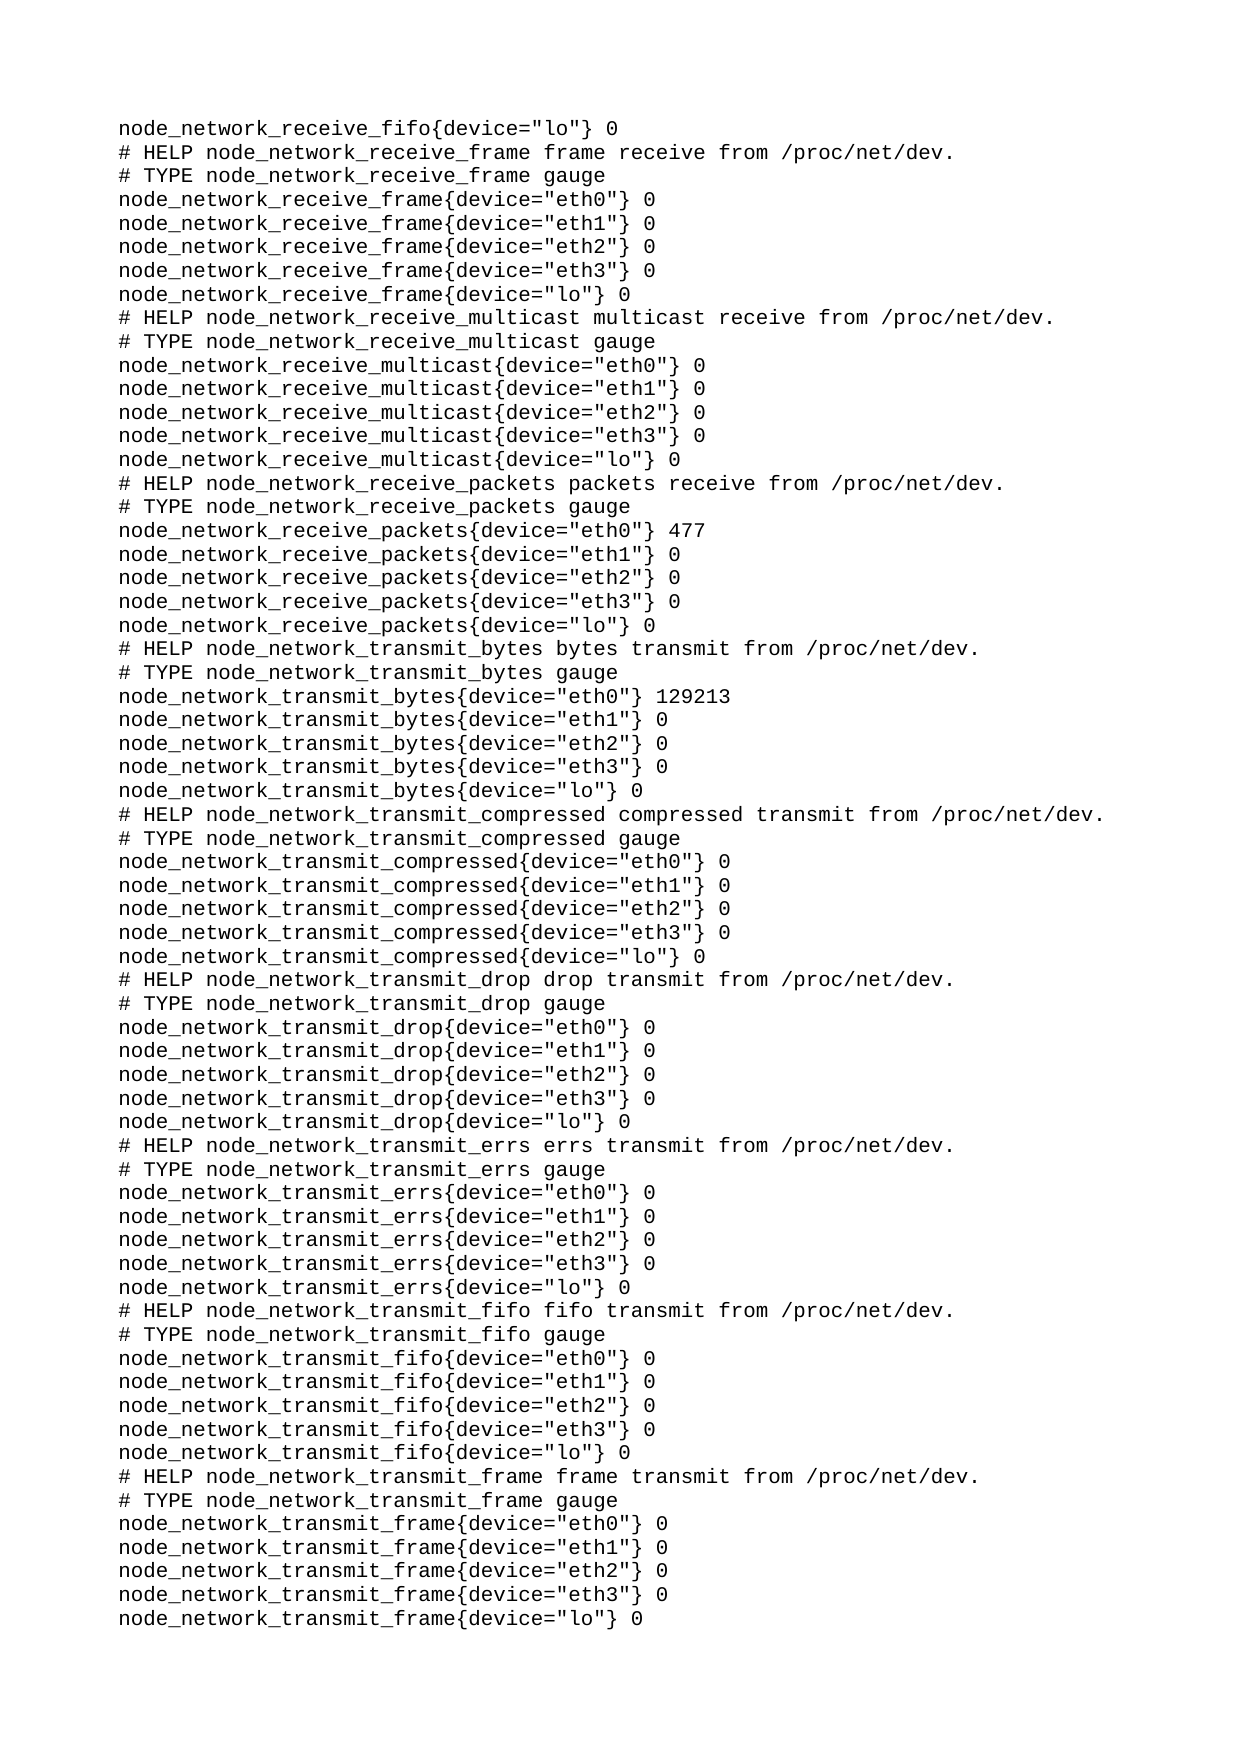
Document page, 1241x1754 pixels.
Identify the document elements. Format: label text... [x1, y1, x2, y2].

text # TYPE node_network_transmit_fifo gauge [118, 1324, 1122, 1348]
text node_network_transmit_compressed{device="lo"} 0 [118, 946, 1122, 969]
text node_network_transmit_drop{device="eth3"} 0 [118, 1088, 1122, 1111]
text node_network_transmit_compressed{device="eth3"} 0 [118, 922, 1122, 946]
text node_network_transmit_drop{device="eth2"} 0 [118, 1064, 1122, 1088]
text node_network_receive_packets{device="eth2"} 0 [118, 567, 1122, 591]
text # HELP node_network_transmit_frame frame transmit from /proc/net/dev. [118, 1466, 1122, 1489]
text node_network_transmit_errs{device="eth3"} 0 [118, 1253, 1122, 1277]
text node_network_receive_multicast{device="eth1"} 0 [118, 378, 1122, 402]
text node_network_transmit_frame{device="eth2"} 0 [118, 1561, 1122, 1584]
text node_network_transmit_fifo{device="eth1"} 0 [118, 1371, 1122, 1395]
text node_network_transmit_frame{device="eth3"} 0 [118, 1584, 1122, 1608]
text # TYPE node_network_transmit_compressed gauge [118, 827, 1122, 851]
text # TYPE node_network_transmit_frame gauge [118, 1489, 1122, 1513]
text node_network_transmit_drop{device="eth0"} 0 [118, 1017, 1122, 1040]
text node_network_receive_packets{device="lo"} 0 [118, 615, 1122, 638]
text node_network_transmit_bytes{device="lo"} 0 [118, 780, 1122, 804]
text node_network_receive_frame{device="lo"} 0 [118, 284, 1122, 307]
text node_network_receive_multicast{device="lo"} 0 [118, 449, 1122, 473]
text node_network_transmit_frame{device="eth0"} 0 [118, 1513, 1122, 1537]
text node_network_transmit_drop{device="eth1"} 0 [118, 1040, 1122, 1064]
text # TYPE node_network_receive_multicast gauge [118, 331, 1122, 354]
text node_network_transmit_bytes{device="eth2"} 0 [118, 733, 1122, 757]
text node_network_transmit_compressed{device="eth0"} 0 [118, 851, 1122, 875]
text # HELP node_network_receive_multicast multicast receive from /proc/net/dev. [118, 307, 1122, 331]
text node_network_receive_packets{device="eth0"} 477 [118, 520, 1122, 544]
text # TYPE node_network_transmit_errs gauge [118, 1158, 1122, 1182]
text node_network_receive_multicast{device="eth0"} 0 [118, 354, 1122, 378]
text # TYPE node_network_transmit_drop gauge [118, 993, 1122, 1017]
text # HELP node_network_transmit_errs errs transmit from /proc/net/dev. [118, 1135, 1122, 1158]
text node_network_transmit_errs{device="lo"} 0 [118, 1277, 1122, 1300]
text node_network_receive_frame{device="eth0"} 0 [118, 189, 1122, 213]
text node_network_transmit_errs{device="eth2"} 0 [118, 1229, 1122, 1253]
text node_network_transmit_compressed{device="eth2"} 0 [118, 898, 1122, 922]
text # HELP node_network_transmit_compressed compressed transmit from /proc/net/dev. [118, 804, 1122, 827]
text node_network_transmit_frame{device="eth1"} 0 [118, 1537, 1122, 1561]
text node_network_receive_fifo{device="lo"} 0 [118, 118, 1122, 142]
text # HELP node_network_receive_packets packets receive from /proc/net/dev. [118, 473, 1122, 496]
text node_network_receive_multicast{device="eth2"} 0 [118, 402, 1122, 426]
text # TYPE node_network_transmit_bytes gauge [118, 662, 1122, 686]
text # HELP node_network_transmit_drop drop transmit from /proc/net/dev. [118, 969, 1122, 993]
text node_network_transmit_errs{device="eth1"} 0 [118, 1206, 1122, 1229]
text node_network_transmit_bytes{device="eth1"} 0 [118, 709, 1122, 733]
text node_network_transmit_fifo{device="eth3"} 0 [118, 1419, 1122, 1442]
text # HELP node_network_transmit_fifo fifo transmit from /proc/net/dev. [118, 1300, 1122, 1324]
text node_network_transmit_fifo{device="eth0"} 0 [118, 1348, 1122, 1371]
text # TYPE node_network_receive_packets gauge [118, 496, 1122, 520]
text node_network_transmit_frame{device="lo"} 0 [118, 1608, 1122, 1631]
text node_network_receive_packets{device="eth3"} 0 [118, 591, 1122, 615]
text # HELP node_network_transmit_bytes bytes transmit from /proc/net/dev. [118, 638, 1122, 662]
text node_network_transmit_drop{device="lo"} 0 [118, 1111, 1122, 1135]
text node_network_receive_packets{device="eth1"} 0 [118, 544, 1122, 567]
text node_network_transmit_fifo{device="lo"} 0 [118, 1442, 1122, 1466]
text # TYPE node_network_receive_frame gauge [118, 165, 1122, 189]
text node_network_transmit_errs{device="eth0"} 0 [118, 1182, 1122, 1206]
text node_network_transmit_fifo{device="eth2"} 0 [118, 1395, 1122, 1419]
text node_network_transmit_bytes{device="eth3"} 0 [118, 757, 1122, 780]
text node_network_transmit_compressed{device="eth1"} 0 [118, 875, 1122, 898]
text node_network_receive_frame{device="eth1"} 0 [118, 213, 1122, 236]
text # HELP node_network_receive_frame frame receive from /proc/net/dev. [118, 142, 1122, 165]
text node_network_transmit_bytes{device="eth0"} 129213 [118, 686, 1122, 709]
text node_network_receive_multicast{device="eth3"} 0 [118, 426, 1122, 449]
text node_network_receive_frame{device="eth3"} 0 [118, 260, 1122, 284]
text node_network_receive_frame{device="eth2"} 0 [118, 236, 1122, 260]
